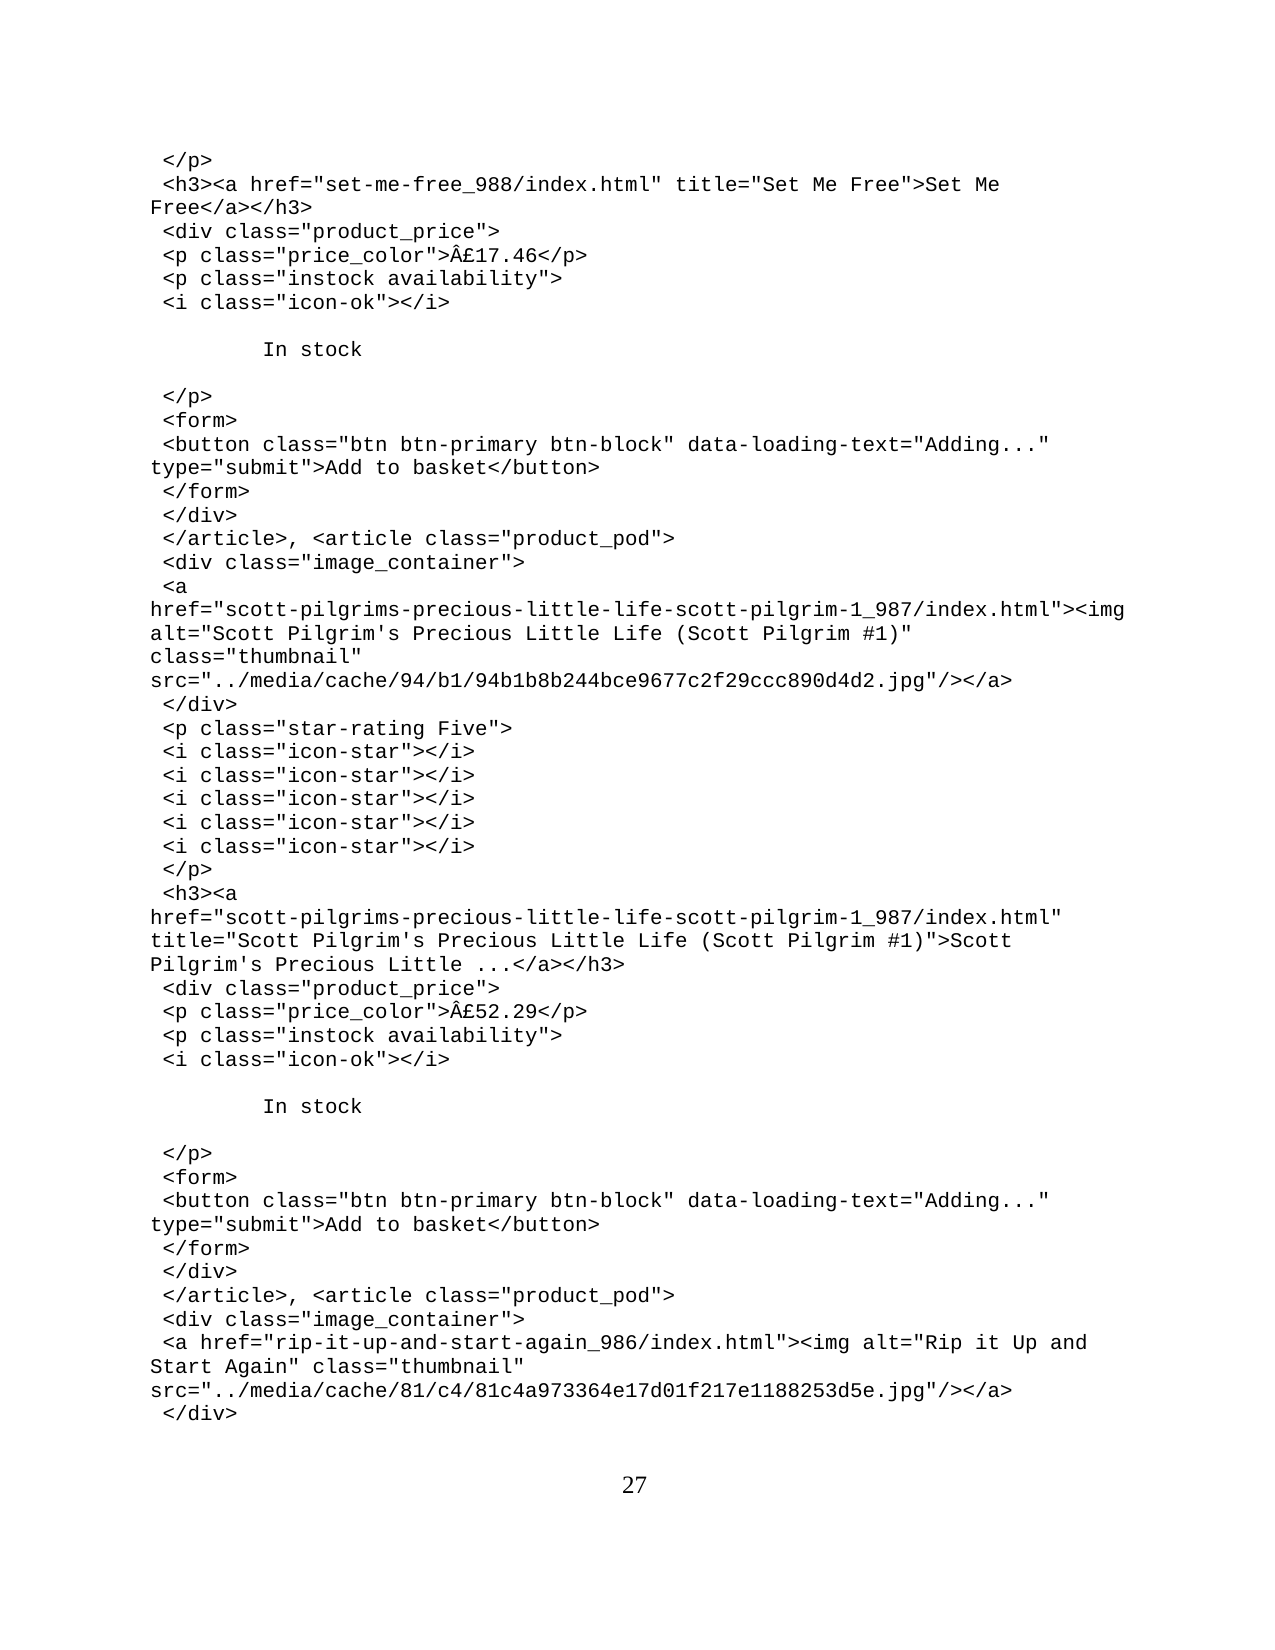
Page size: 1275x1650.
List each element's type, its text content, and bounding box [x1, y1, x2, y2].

text <p class="price_color">Â£17.46</p> [150, 244, 1125, 268]
text <h3><a href="scott-pilgrims-precious-little-life-scott-pilgrim-1_987/index.html" title="Scott Pilgrim's Precious Little Life (Scott Pilgrim #1)">Scott Pilgrim's Precious Little ...</a></h3> [150, 883, 1125, 978]
text </form> [150, 481, 1125, 505]
text </p> [150, 386, 1125, 410]
text </p> [150, 1143, 1125, 1167]
text </div> [150, 694, 1125, 717]
text </div> [150, 1403, 1125, 1427]
text <i class="icon-star"></i> [150, 765, 1125, 788]
text <div class="product_price"> [150, 978, 1125, 1001]
text <i class="icon-star"></i> [150, 836, 1125, 859]
text <h3><a href="set-me-free_988/index.html" title="Set Me Free">Set Me Free</a></h3> [150, 174, 1125, 221]
text </form> [150, 1238, 1125, 1261]
text <p class="price_color">Â£52.29</p> [150, 1001, 1125, 1025]
text </p> [150, 859, 1125, 883]
text In stock [150, 1096, 1125, 1119]
text <i class="icon-star"></i> [150, 741, 1125, 765]
text <form> [150, 1167, 1125, 1190]
text <button class="btn btn-primary btn-block" data-loading-text="Adding..." type="submit">Add to basket</button> [150, 434, 1125, 481]
text </div> [150, 1261, 1125, 1285]
text <i class="icon-ok"></i> [150, 292, 1125, 316]
text <i class="icon-ok"></i> [150, 1048, 1125, 1072]
text <div class="product_price"> [150, 221, 1125, 244]
text </div> [150, 505, 1125, 528]
text <a href="rip-it-up-and-start-again_986/index.html"><img alt="Rip it Up and Start Again" class="thumbnail" src="../media/cache/81/c4/81c4a973364e17d01f217e1188253d5e.jpg"/></a> [150, 1332, 1125, 1403]
text <i class="icon-star"></i> [150, 788, 1125, 812]
text <button class="btn btn-primary btn-block" data-loading-text="Adding..." type="submit">Add to basket</button> [150, 1190, 1125, 1238]
text </p> [150, 150, 1125, 174]
text </article>, <article class="product_pod"> [150, 1285, 1125, 1309]
text <i class="icon-star"></i> [150, 812, 1125, 836]
text </article>, <article class="product_pod"> [150, 528, 1125, 552]
text <form> [150, 410, 1125, 434]
text In stock [150, 339, 1125, 363]
text <a href="scott-pilgrims-precious-little-life-scott-pilgrim-1_987/index.html"><img alt="Scott Pilgrim's Precious Little Life (Scott Pilgrim #1)" class="thumbnail" src="../media/cache/94/b1/94b1b8b244bce9677c2f29ccc890d4d2.jpg"/></a> [150, 576, 1125, 694]
text <p class="instock availability"> [150, 1025, 1125, 1048]
text <p class="instock availability"> [150, 268, 1125, 292]
text <div class="image_container"> [150, 552, 1125, 576]
text <p class="star-rating Five"> [150, 717, 1125, 741]
text <div class="image_container"> [150, 1309, 1125, 1332]
